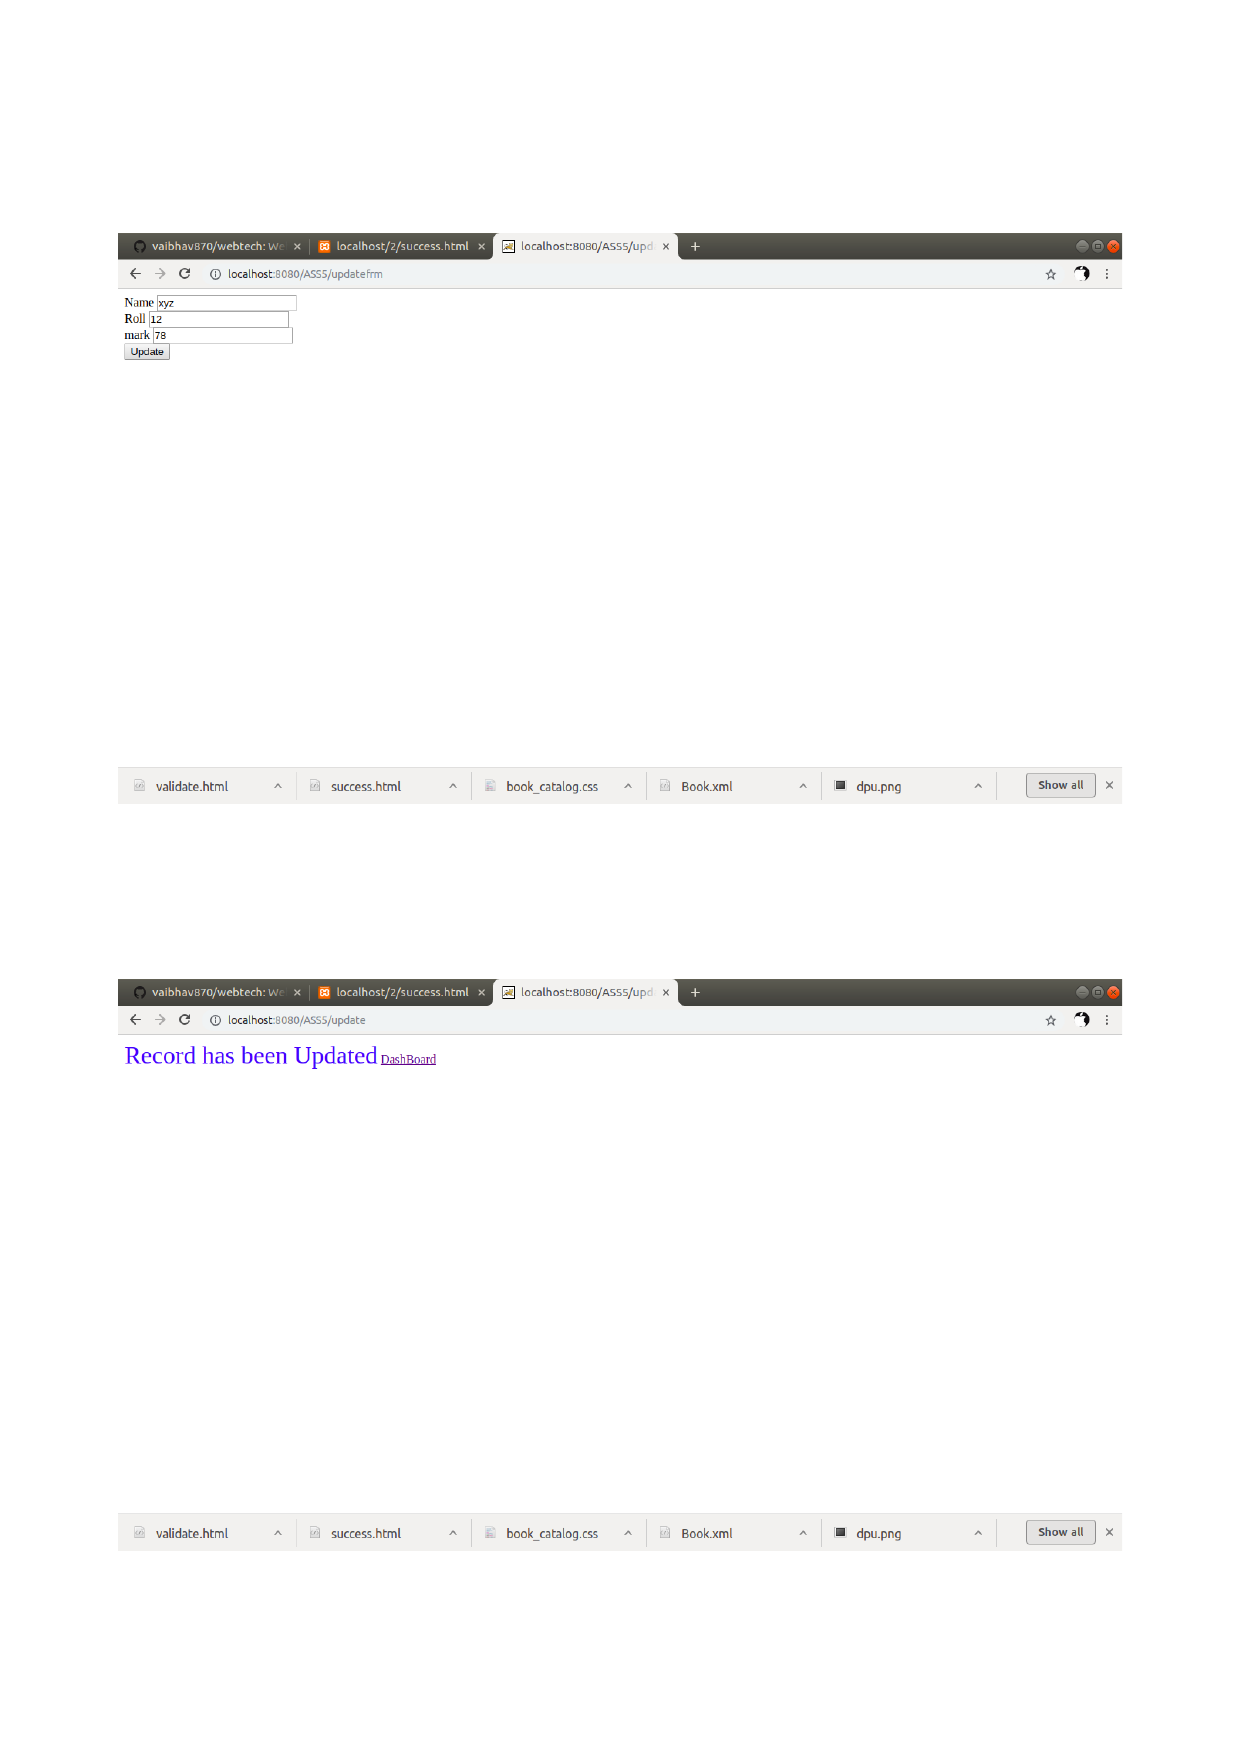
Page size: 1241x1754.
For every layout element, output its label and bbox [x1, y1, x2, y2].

picture [118, 979, 1123, 1551]
picture [118, 233, 1123, 804]
